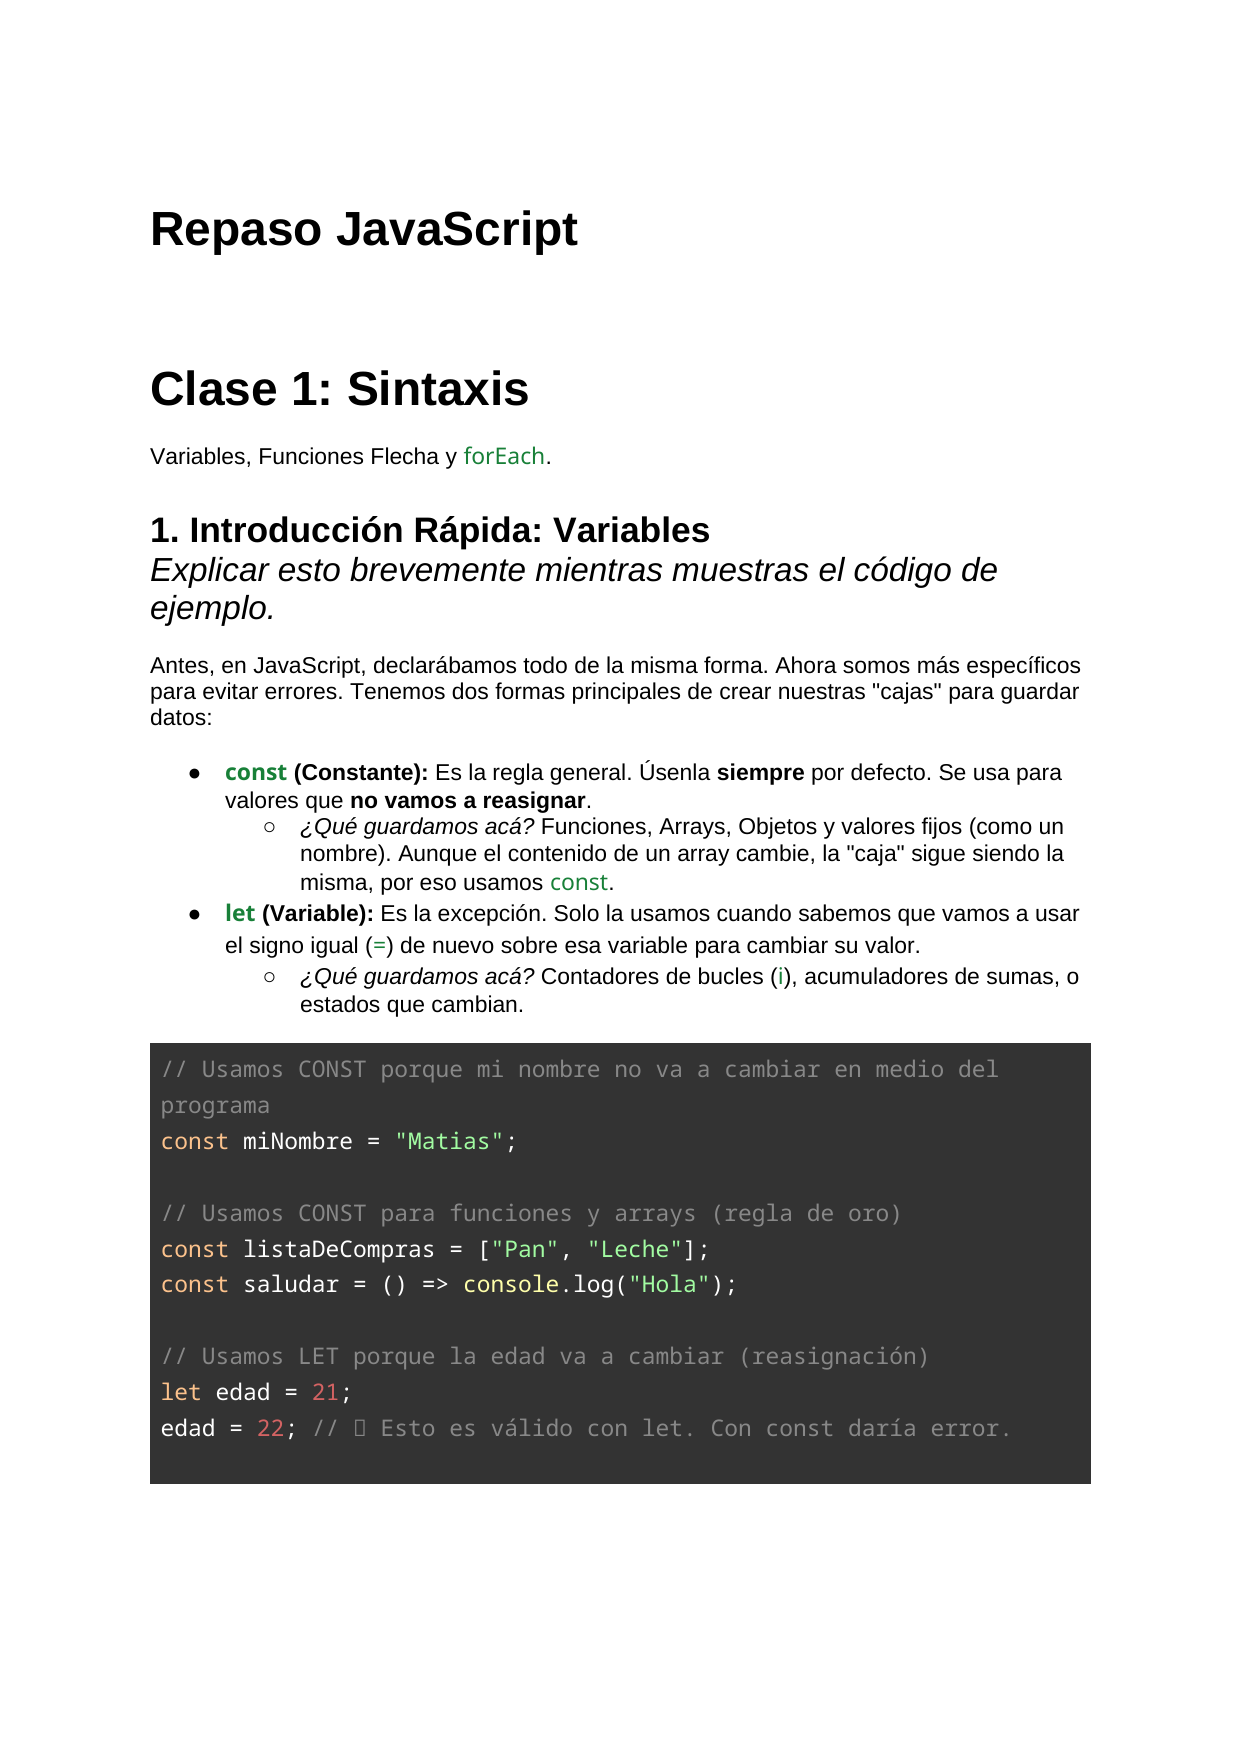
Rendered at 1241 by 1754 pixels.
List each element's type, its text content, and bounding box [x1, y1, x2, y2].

list ¿Qué guardamos acá? Contadores de bucles (i), acumuladores de sumas, o estados que cambian. [262, 960, 1090, 1017]
subtitle Clase 1: Sintaxis [150, 305, 1090, 415]
table_header // Usamos CONST porque mi nombre no va a cambiar en medio del programa const miNombre = "Matias"; // Usamos CONST para funciones y arrays (regla de oro) const listaDeCompras = ["Pan", "Leche"]; const saludar = () => console.log("Hola"); // Usamos LET porque la edad va a cambiar (reasignación) let edad = 21; edad = 22; // ✅ Esto es válido con let. Con const daría error. [150, 1043, 1091, 1484]
list let (Variable): Es la excepción. Solo la usamos cuando sabemos que vamos a usar el signo igual (=) de nuevo sobre esa variable para cambiar su valor. [187, 897, 1090, 960]
list const (Constante): Es la regla general. Úsenla siempre por defecto. Se usa para valores que no vamos a reasignar. [187, 756, 1090, 813]
subtitle Repaso JavaScript [150, 200, 1090, 255]
list ¿Qué guardamos acá? Funciones, Arrays, Objetos y valores fijos (como un nombre). Aunque el contenido de un array cambie, la "caja" sigue siendo la misma, por eso usamos const. [262, 813, 1090, 897]
text Antes, en JavaScript, declarábamos todo de la misma forma. Ahora somos más específicos para evitar errores. Tenemos dos formas principales de crear nuestras "cajas" para guardar datos: [150, 652, 1090, 731]
text Variables, Funciones Flecha y forEach. [150, 440, 1090, 472]
subtitle 1. Introducción Rápida: Variables Explicar esto brevemente mientras muestras el código de ejemplo. [150, 509, 1090, 627]
